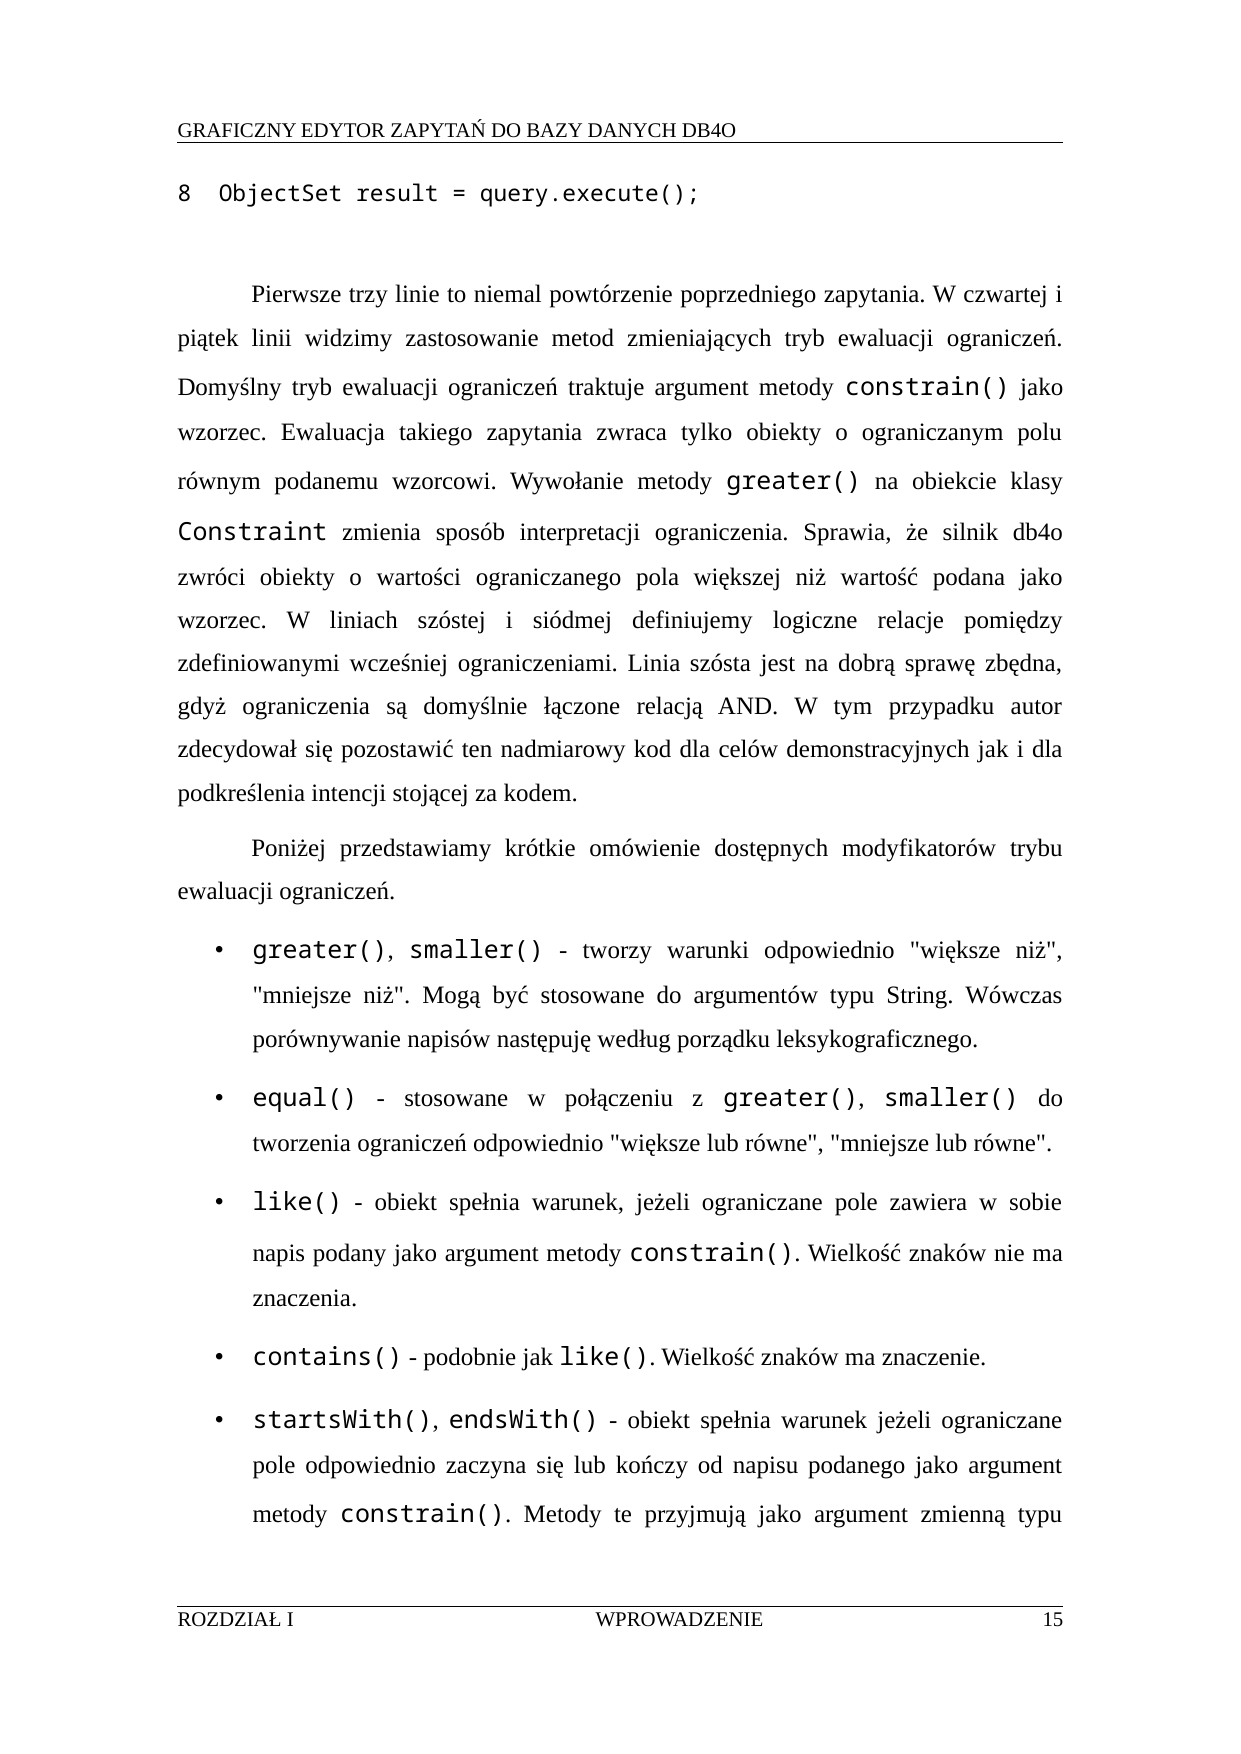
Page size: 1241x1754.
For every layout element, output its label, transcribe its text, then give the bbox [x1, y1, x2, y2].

list equal() - stosowane w połączeniu z greater(), smaller() do tworzenia ograniczeń odpowiednio "większe lub równe", "mniejsze lub równe". [215, 1079, 1063, 1156]
list like() - obiekt spełnia warunek, jeżeli ograniczane pole zawiera w sobie napis podany jako argument metody constrain(). Wielkość znaków nie ma znaczenia. [215, 1183, 1063, 1312]
text Poniżej przedstawiamy krótkie omówienie dostępnych modyfikatorów trybu ewaluacji ograniczeń. [177, 833, 1063, 905]
text Pierwsze trzy linie to niemal powtórzenie poprzedniego zapytania. W czwartej i piątek linii widzimy zastosowanie metod zmieniających tryb ewaluacji ograniczeń. Domyślny tryb ewaluacji ograniczeń traktuje argument metody constrain() jako wzorzec. Ewaluacja takiego zapytania zwraca tylko obiekty o ograniczanym polu równym podanemu wzorcowi. Wywołanie metody greater() na obiekcie klasy Constraint zmienia sposób interpretacji ograniczenia. Sprawia, że silnik db4o zwróci obiekty o wartości ograniczanego pola większej niż wartość podana jako wzorzec. W liniach szóstej i siódmej definiujemy logiczne relacje pomiędzy zdefiniowanymi wcześniej ograniczeniami. Linia szósta jest na dobrą sprawę zbędna, gdyż ograniczenia są domyślnie łączone relacją AND. W tym przypadku autor zdecydował się pozostawić ten nadmiarowy kod dla celów demonstracyjnych jak i dla podkreślenia intencji stojącej za kodem. [177, 279, 1063, 806]
list startsWith(), endsWith() - obiekt spełnia warunek jeżeli ograniczane pole odpowiednio zaczyna się lub kończy od napisu podanego jako argument metody constrain(). Metody te przyjmują jako argument zmienną typu [215, 1402, 1063, 1530]
text 8 ObjectSet result = query.execute(); [177, 177, 1063, 208]
list greater(), smaller() - tworzy warunki odpowiednio "większe niż", "mniejsze niż". Mogą być stosowane do argumentów typu String. Wówczas porównywanie napisów następuję według porządku leksykograficznego. [215, 932, 1063, 1052]
list contains() - podobnie jak like(). Wielkość znaków ma znaczenie. [215, 1338, 1063, 1372]
